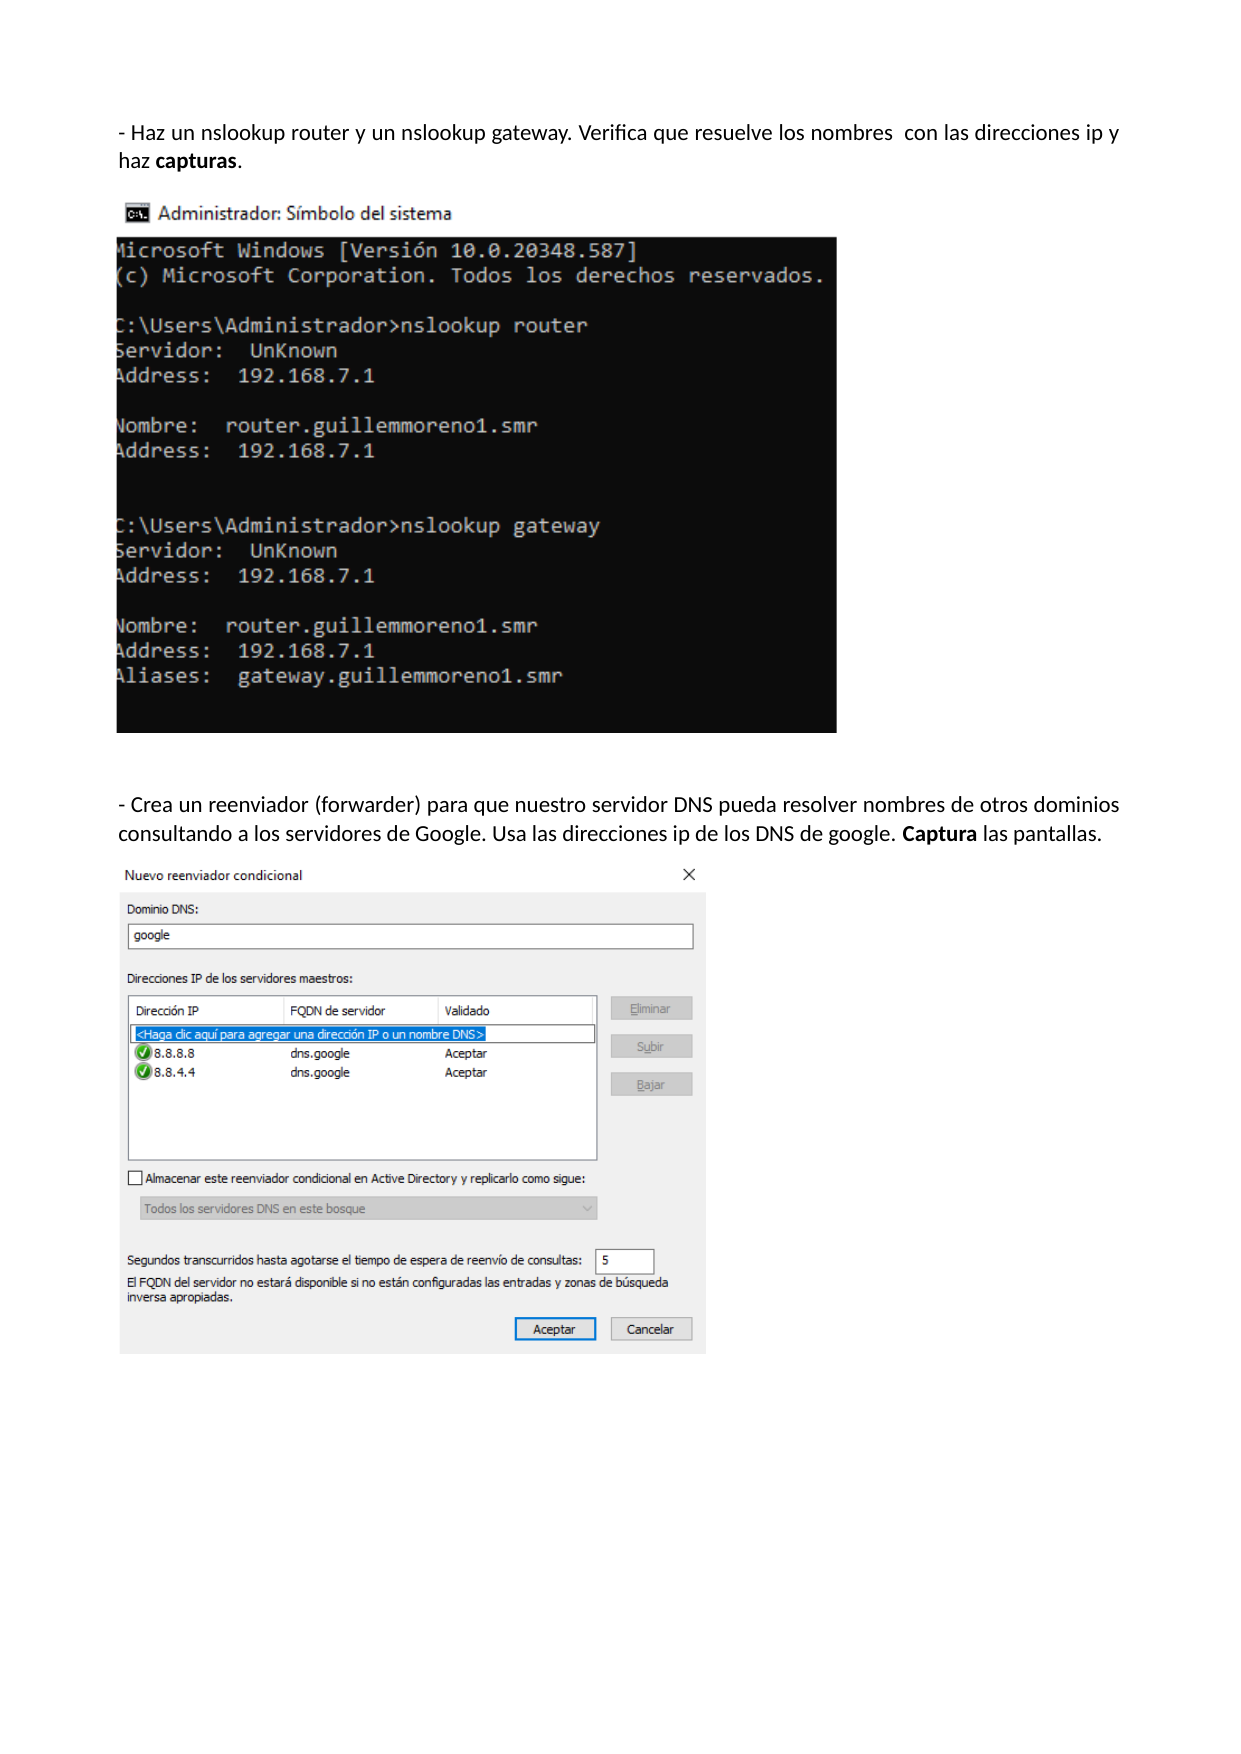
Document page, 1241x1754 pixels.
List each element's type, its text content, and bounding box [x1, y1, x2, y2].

picture [119, 860, 706, 1354]
list - Haz un nslookup router y un nslookup gateway. Verifica que resuelve los nombres con las direcciones ip y haz capturas. [118, 118, 1122, 174]
list - Crea un reenviador (forwarder) para que nuestro servidor DNS pueda resolver nombres de otros dominios consultando a los servidores de Google. Usa las direcciones ip de los DNS de google. Captura las pantallas. [118, 791, 1122, 847]
picture [116, 192, 837, 733]
